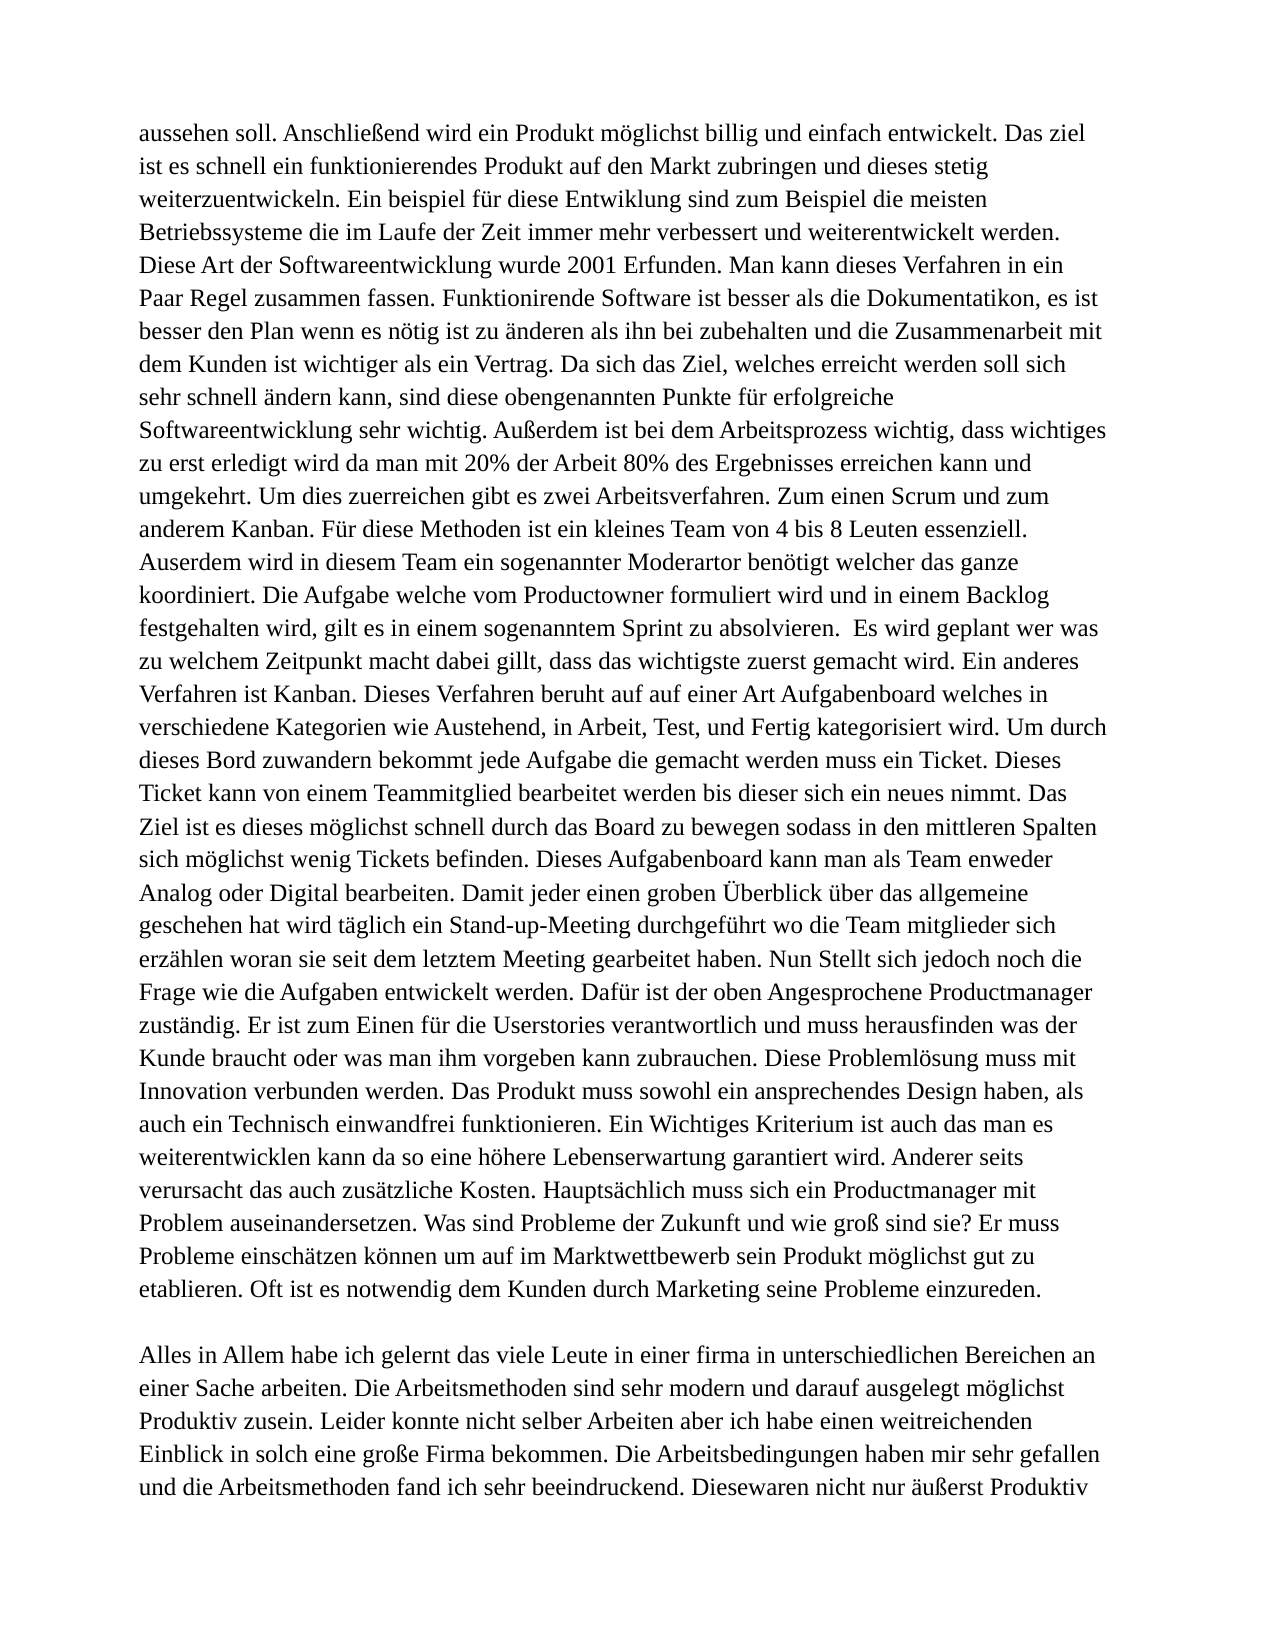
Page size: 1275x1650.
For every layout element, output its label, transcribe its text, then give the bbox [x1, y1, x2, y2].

text Alles in Allem habe ich gelernt das viele Leute in einer firma in unterschiedlichen Bereichen an einer Sache arbeiten. Die Arbeitsmethoden sind sehr modern und darauf ausgelegt möglichst Produktiv zusein. Leider konnte nicht selber Arbeiten aber ich habe einen weitreichenden Einblick in solch eine große Firma bekommen. Die Arbeitsbedingungen haben mir sehr gefallen und die Arbeitsmethoden fand ich sehr beeindruckend. Diesewaren nicht nur äußerst Produktiv [139, 1340, 1110, 1501]
text aussehen soll. Anschließend wird ein Produkt möglichst billig und einfach entwickelt. Das ziel ist es schnell ein funktionierendes Produkt auf den Markt zubringen und dieses stetig weiterzuentwickeln. Ein beispiel für diese Entwiklung sind zum Beispiel die meisten Betriebssysteme die im Laufe der Zeit immer mehr verbessert und weiterentwickelt werden. Diese Art der Softwareentwicklung wurde 2001 Erfunden. Man kann dieses Verfahren in ein Paar Regel zusammen fassen. Funktionirende Software ist besser als die Dokumentatikon, es ist besser den Plan wenn es nötig ist zu änderen als ihn bei zubehalten und die Zusammenarbeit mit dem Kunden ist wichtiger als ein Vertrag. Da sich das Ziel, welches erreicht werden soll sich sehr schnell ändern kann, sind diese obengenannten Punkte für erfolgreiche Softwareentwicklung sehr wichtig. Außerdem ist bei dem Arbeitsprozess wichtig, dass wichtiges zu erst erledigt wird da man mit 20% der Arbeit 80% des Ergebnisses erreichen kann und umgekehrt. Um dies zuerreichen gibt es zwei Arbeitsverfahren. Zum einen Scrum und zum anderem Kanban. Für diese Methoden ist ein kleines Team von 4 bis 8 Leuten essenziell. Auserdem wird in diesem Team ein sogenannter Moderartor benötigt welcher das ganze koordiniert. Die Aufgabe welche vom Productowner formuliert wird und in einem Backlog festgehalten wird, gilt es in einem sogenanntem Sprint zu absolvieren. Es wird geplant wer was zu welchem Zeitpunkt macht dabei gillt, dass das wichtigste zuerst gemacht wird. Ein anderes Verfahren ist Kanban. Dieses Verfahren beruht auf auf einer Art Aufgabenboard welches in verschiedene Kategorien wie Austehend, in Arbeit, Test, und Fertig kategorisiert wird. Um durch dieses Bord zuwandern bekommt jede Aufgabe die gemacht werden muss ein Ticket. Dieses Ticket kann von einem Teammitglied bearbeitet werden bis dieser sich ein neues nimmt. Das Ziel ist es dieses möglichst schnell durch das Board zu bewegen sodass in den mittleren Spalten sich möglichst wenig Tickets befinden. Dieses Aufgabenboard kann man als Team enweder Analog oder Digital bearbeiten. Damit jeder einen groben Überblick über das allgemeine geschehen hat wird täglich ein Stand-up-Meeting durchgeführt wo die Team mitglieder sich erzählen woran sie seit dem letztem Meeting gearbeitet haben. Nun Stellt sich jedoch noch die Frage wie die Aufgaben entwickelt werden. Dafür ist der oben Angesprochene Productmanager zuständig. Er ist zum Einen für die Userstories verantwortlich und muss herausfinden was der Kunde braucht oder was man ihm vorgeben kann zubrauchen. Diese Problemlösung muss mit Innovation verbunden werden. Das Produkt muss sowohl ein ansprechendes Design haben, als auch ein Technisch einwandfrei funktionieren. Ein Wichtiges Kriterium ist auch das man es weiterentwicklen kann da so eine höhere Lebenserwartung garantiert wird. Anderer seits verursacht das auch zusätzliche Kosten. Hauptsächlich muss sich ein Productmanager mit Problem auseinandersetzen. Was sind Probleme der Zukunft und wie groß sind sie? Er muss Probleme einschätzen können um auf im Marktwettbewerb sein Produkt möglichst gut zu etablieren. Oft ist es notwendig dem Kunden durch Marketing seine Probleme einzureden. [139, 118, 1110, 1303]
